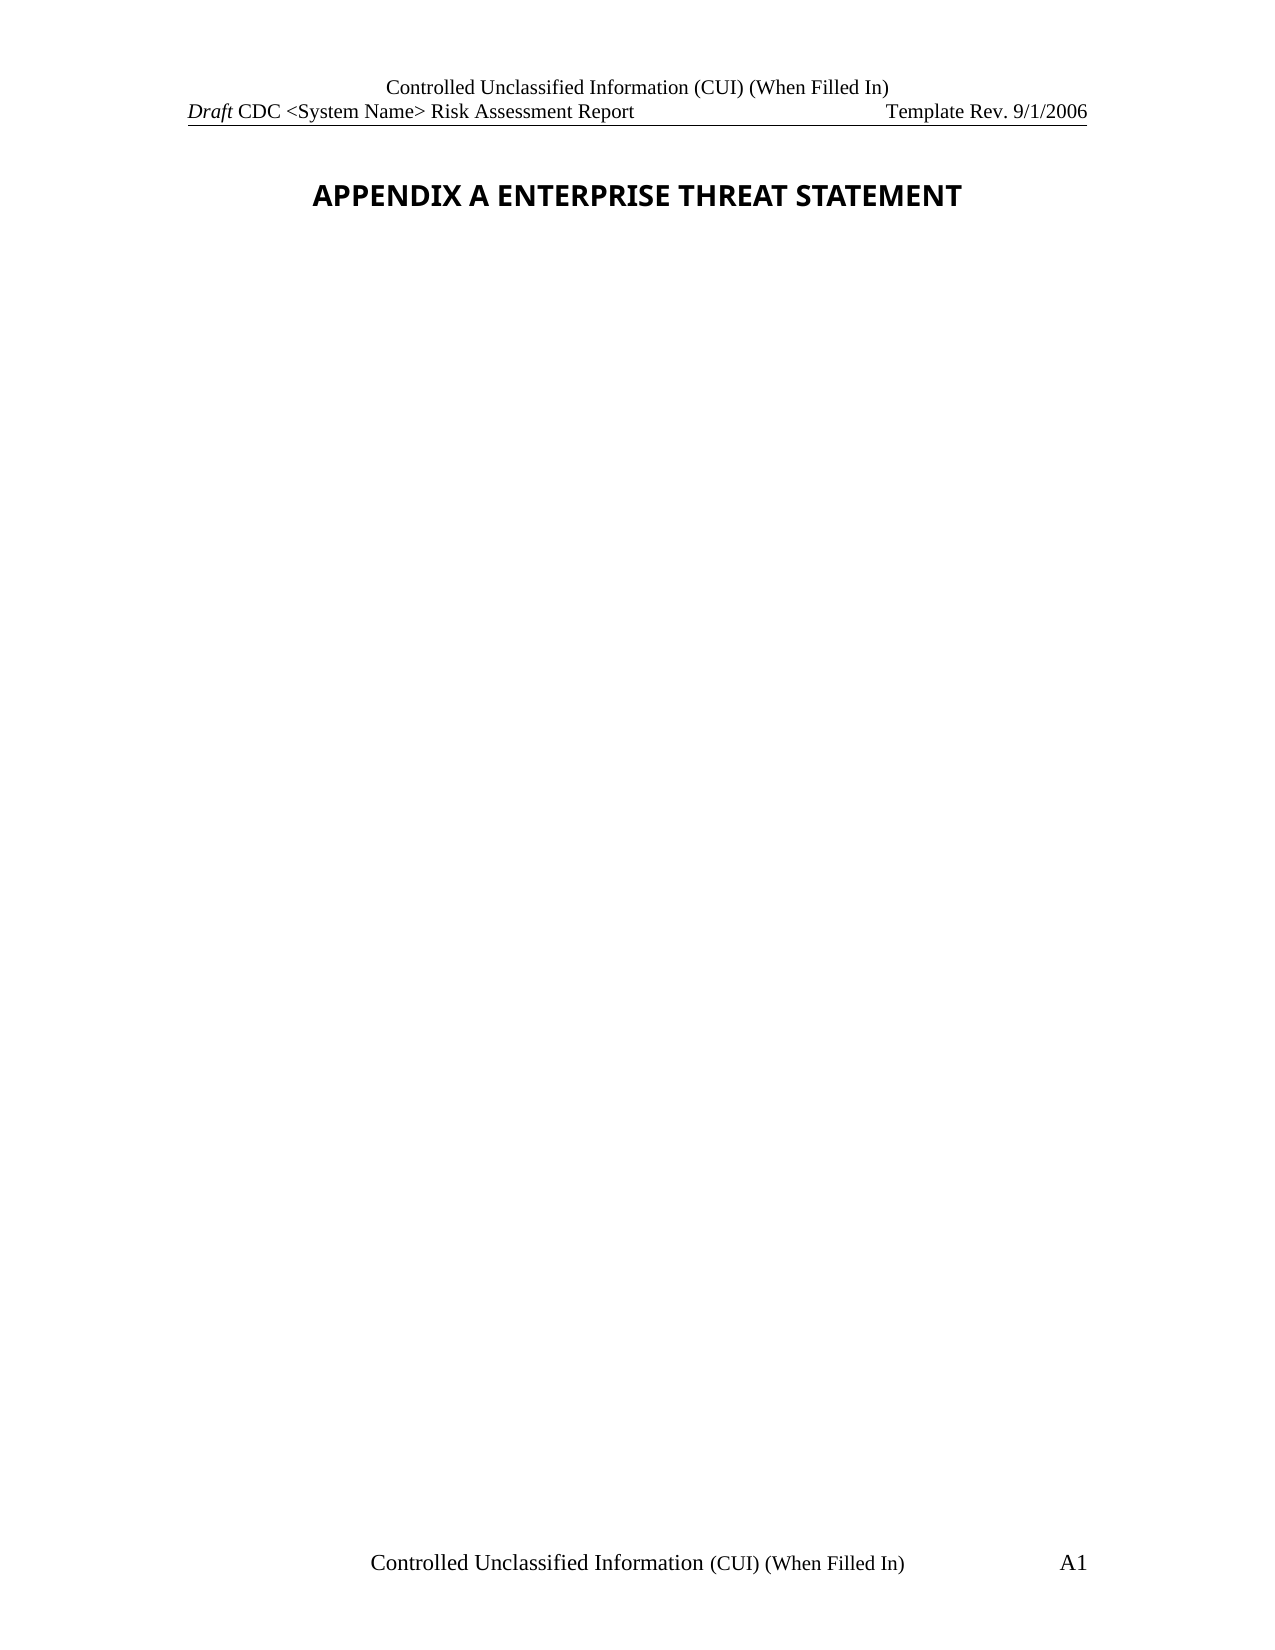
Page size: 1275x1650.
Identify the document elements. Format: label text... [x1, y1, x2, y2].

subtitle APPENDIX A Enterprise Threat Statement [187, 175, 1087, 215]
